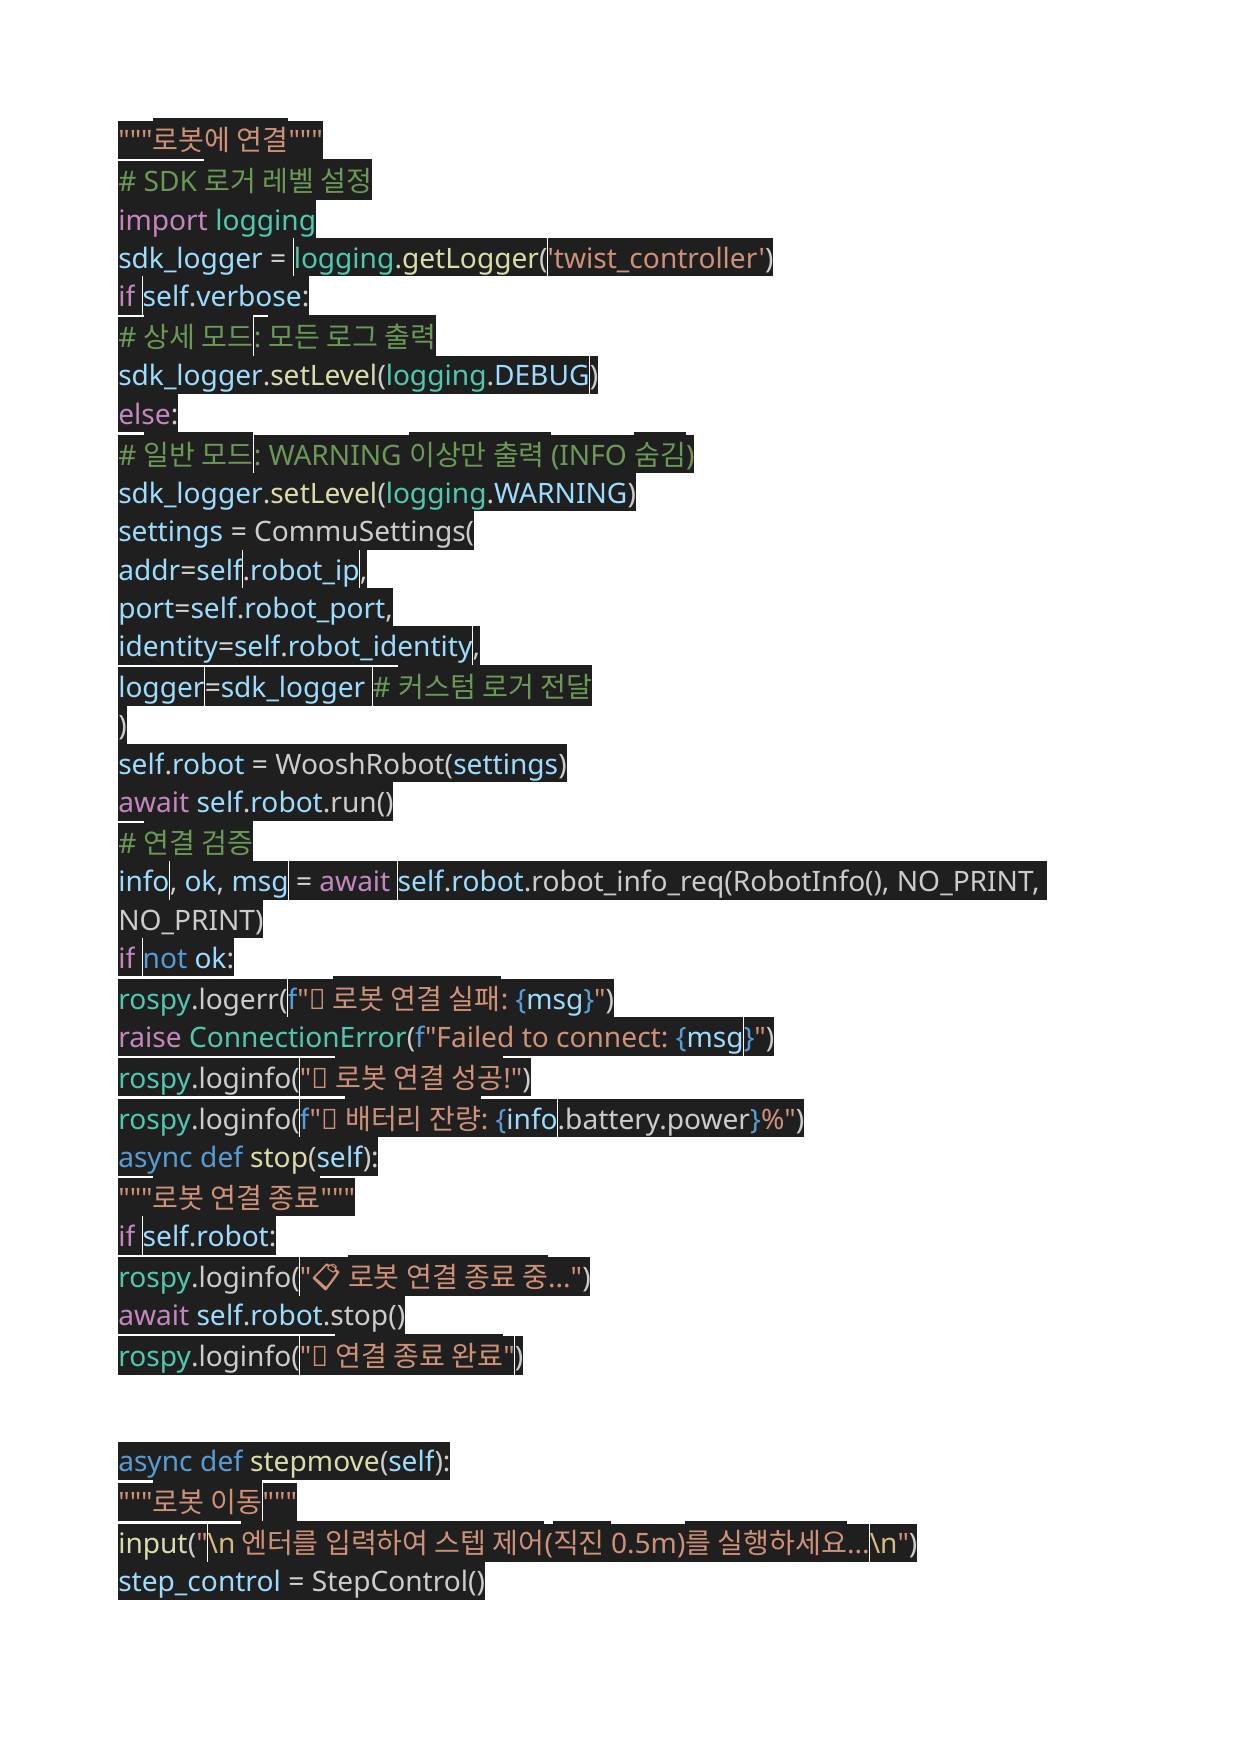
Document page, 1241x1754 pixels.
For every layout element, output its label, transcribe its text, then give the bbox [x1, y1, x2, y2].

text raise ConnectionError(f"Failed to connect: {msg}") [118, 1017, 1122, 1056]
text settings = CommuSettings( [118, 511, 1122, 550]
text """로봇 연결 종료""" [118, 1176, 1122, 1216]
text rospy.logerr(f"❌ 로봇 연결 실패: {msg}") [118, 976, 1122, 1017]
text async def stop(self): [118, 1137, 1122, 1176]
text # 연결 검증 [118, 821, 1122, 861]
text await self.robot.stop() [118, 1296, 1122, 1334]
text rospy.loginfo(f"🔋 배터리 잔량: {info.battery.power}%") [118, 1096, 1122, 1137]
text ) [118, 706, 1122, 744]
text sdk_logger = logging.getLogger('twist_controller') [118, 238, 1122, 276]
text else: [118, 394, 1122, 432]
text if not ok: [118, 938, 1122, 976]
text # SDK 로거 레벨 설정 [118, 159, 1122, 200]
text logger=sdk_logger # 커스텀 로거 전달 [118, 665, 1122, 706]
text sdk_logger.setLevel(logging.DEBUG) [118, 356, 1122, 394]
text port=self.robot_port, [118, 588, 1122, 626]
text import logging [118, 200, 1122, 238]
text await self.robot.run() [118, 782, 1122, 821]
text # 상세 모드: 모든 로그 출력 [118, 315, 1122, 356]
text if self.robot: [118, 1216, 1122, 1255]
text step_control = StepControl() [118, 1562, 1122, 1600]
text rospy.loginfo("📋 로봇 연결 종료 중...") [118, 1255, 1122, 1296]
text input("\n엔터를 입력하여 스텝 제어(직진 0.5m)를 실행하세요...\n") [118, 1521, 1122, 1562]
text if self.verbose: [118, 276, 1122, 315]
text sdk_logger.setLevel(logging.WARNING) [118, 473, 1122, 511]
text rospy.loginfo("✅ 연결 종료 완료") [118, 1334, 1122, 1375]
text """로봇 이동""" [118, 1480, 1122, 1521]
text rospy.loginfo("✅ 로봇 연결 성공!") [118, 1056, 1122, 1096]
text info, ok, msg = await self.robot.robot_info_req(RobotInfo(), NO_PRINT, NO_PRINT) [118, 861, 1122, 938]
text addr=self.robot_ip, [118, 550, 1122, 588]
text async def stepmove(self): [118, 1442, 1122, 1480]
text # 일반 모드: WARNING 이상만 출력 (INFO 숨김) [118, 432, 1122, 473]
text identity=self.robot_identity, [118, 626, 1122, 665]
text """로봇에 연결""" [118, 118, 1122, 159]
text self.robot = WooshRobot(settings) [118, 744, 1122, 782]
